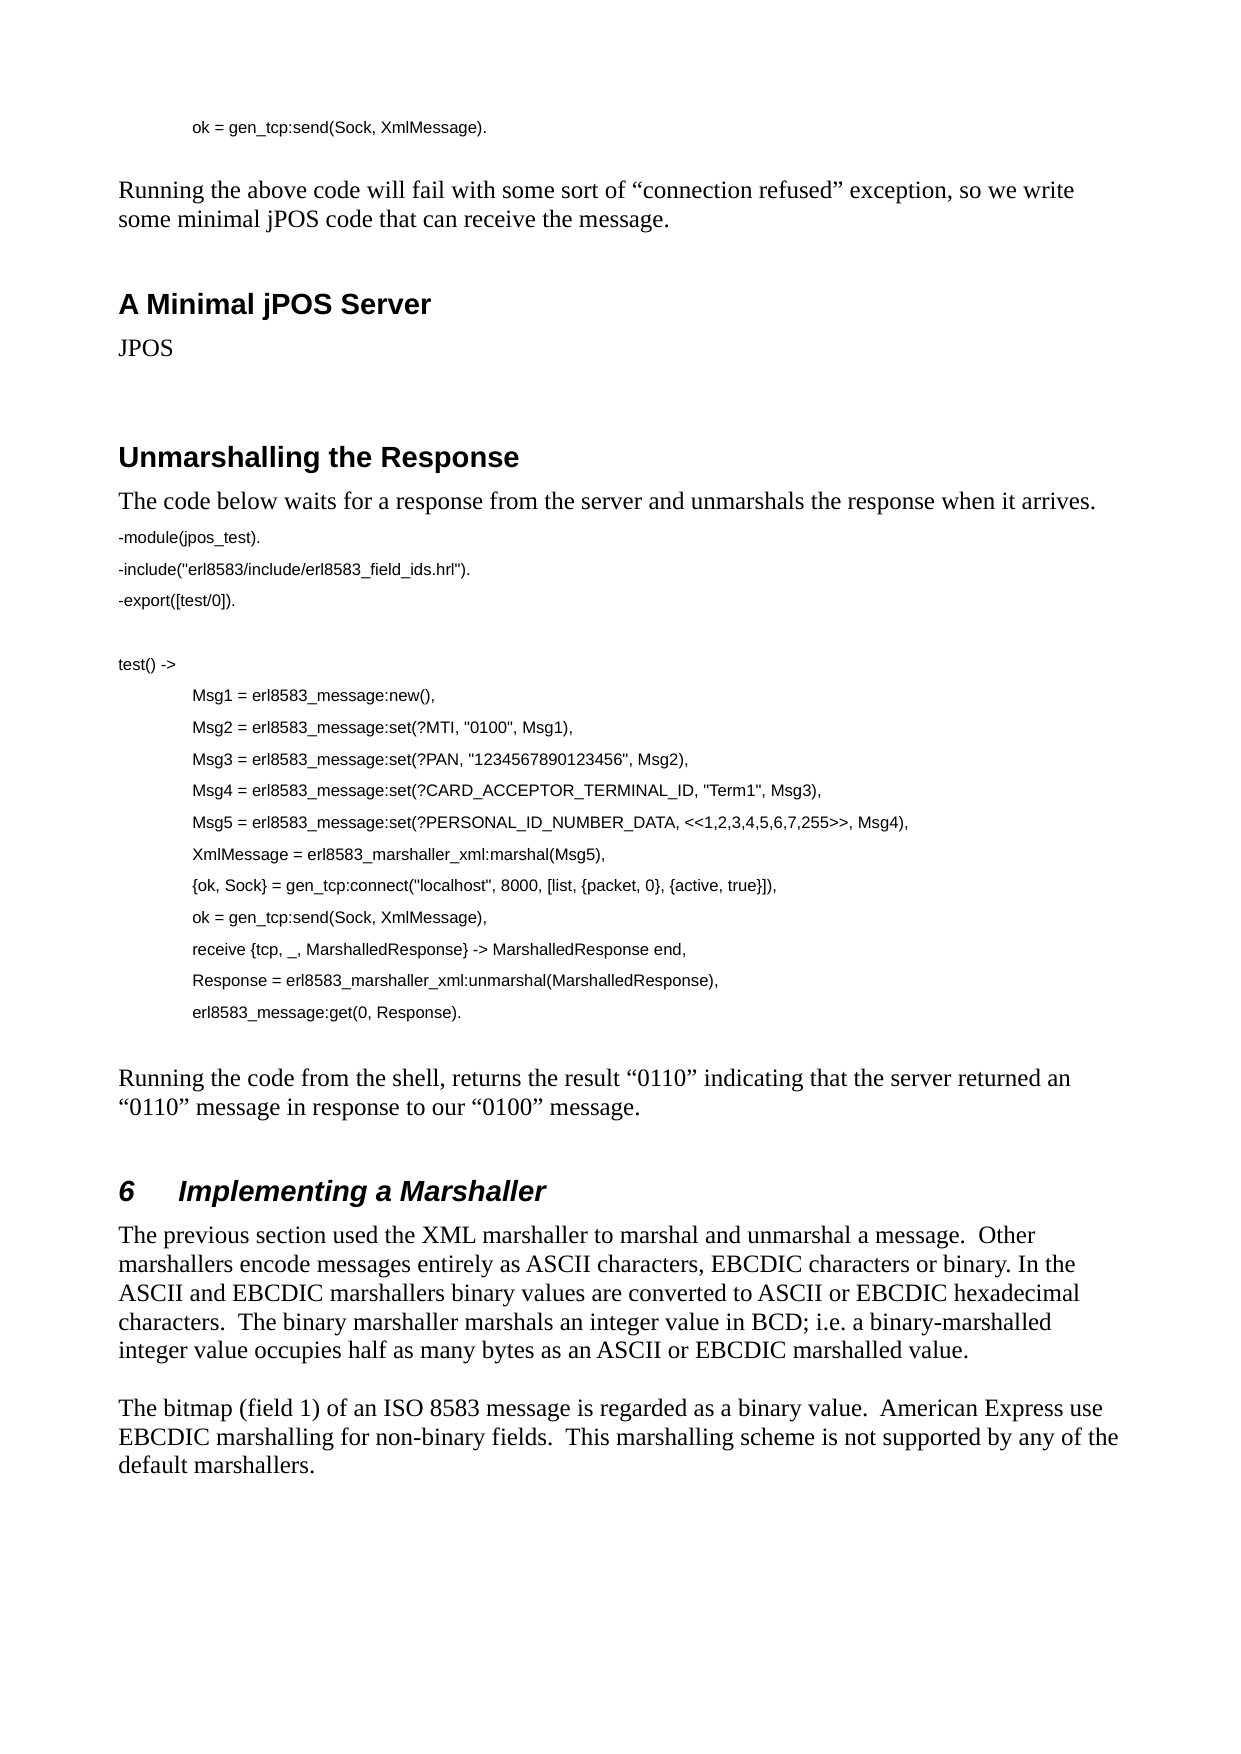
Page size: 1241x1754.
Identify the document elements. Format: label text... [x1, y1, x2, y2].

text -export([test/0]). [118, 591, 1122, 610]
text Msg5 = erl8583_message:set(?PERSONAL_ID_NUMBER_DATA, <<1,2,3,4,5,6,7,255>>, Msg4), [118, 813, 1122, 832]
text test() -> [118, 654, 1122, 673]
subtitle A Minimal jPOS Server [118, 287, 1122, 320]
text Msg4 = erl8583_message:set(?CARD_ACCEPTOR_TERMINAL_ID, "Term1", Msg3), [118, 781, 1122, 800]
text ok = gen_tcp:send(Sock, XmlMessage). [118, 118, 1122, 137]
text -module(jpos_test). [118, 528, 1122, 547]
text erl8583_message:get(0, Response). [118, 1003, 1122, 1022]
text Msg3 = erl8583_message:set(?PAN, "1234567890123456", Msg2), [118, 749, 1122, 768]
text Running the code from the shell, returns the result “0110” indicating that the server returned an “0110” message in response to our “0100” message. [118, 1063, 1122, 1121]
subtitle Implementing a Marshaller [118, 1174, 1122, 1208]
text JPOS [118, 333, 1122, 362]
text receive {tcp, _, MarshalledResponse} -> MarshalledResponse end, [118, 939, 1122, 958]
text Running the above code will fail with some sort of “connection refused” exception, so we write some minimal jPOS code that can receive the message. [118, 176, 1122, 233]
text ok = gen_tcp:send(Sock, XmlMessage), [118, 908, 1122, 927]
subtitle Unmarshalling the Response [118, 440, 1122, 474]
text Response = erl8583_marshaller_xml:unmarshal(MarshalledResponse), [118, 971, 1122, 990]
text The code below waits for a response from the server and unmarshals the response when it arrives. [118, 486, 1122, 515]
text The previous section used the XML marshaller to marshal and unmarshal a message. Other marshallers encode messages entirely as ASCII characters, EBCDIC characters or binary. In the ASCII and EBCDIC marshallers binary values are converted to ASCII or EBCDIC hexadecimal characters. The binary marshaller marshals an integer value in BCD; i.e. a binary-marshalled integer value occupies half as many bytes as an ASCII or EBCDIC marshalled value. [118, 1220, 1122, 1364]
text XmlMessage = erl8583_marshaller_xml:marshal(Msg5), [118, 844, 1122, 863]
text The bitmap (field 1) of an ISO 8583 message is regarded as a binary value. American Express use EBCDIC marshalling for non-binary fields. This marshalling scheme is not supported by any of the default marshallers. [118, 1393, 1122, 1479]
text Msg2 = erl8583_message:set(?MTI, "0100", Msg1), [118, 718, 1122, 737]
text Msg1 = erl8583_message:new(), [118, 686, 1122, 705]
text -include("erl8583/include/erl8583_field_ids.hrl"). [118, 559, 1122, 578]
text {ok, Sock} = gen_tcp:connect("localhost", 8000, [list, {packet, 0}, {active, true}]), [118, 876, 1122, 895]
